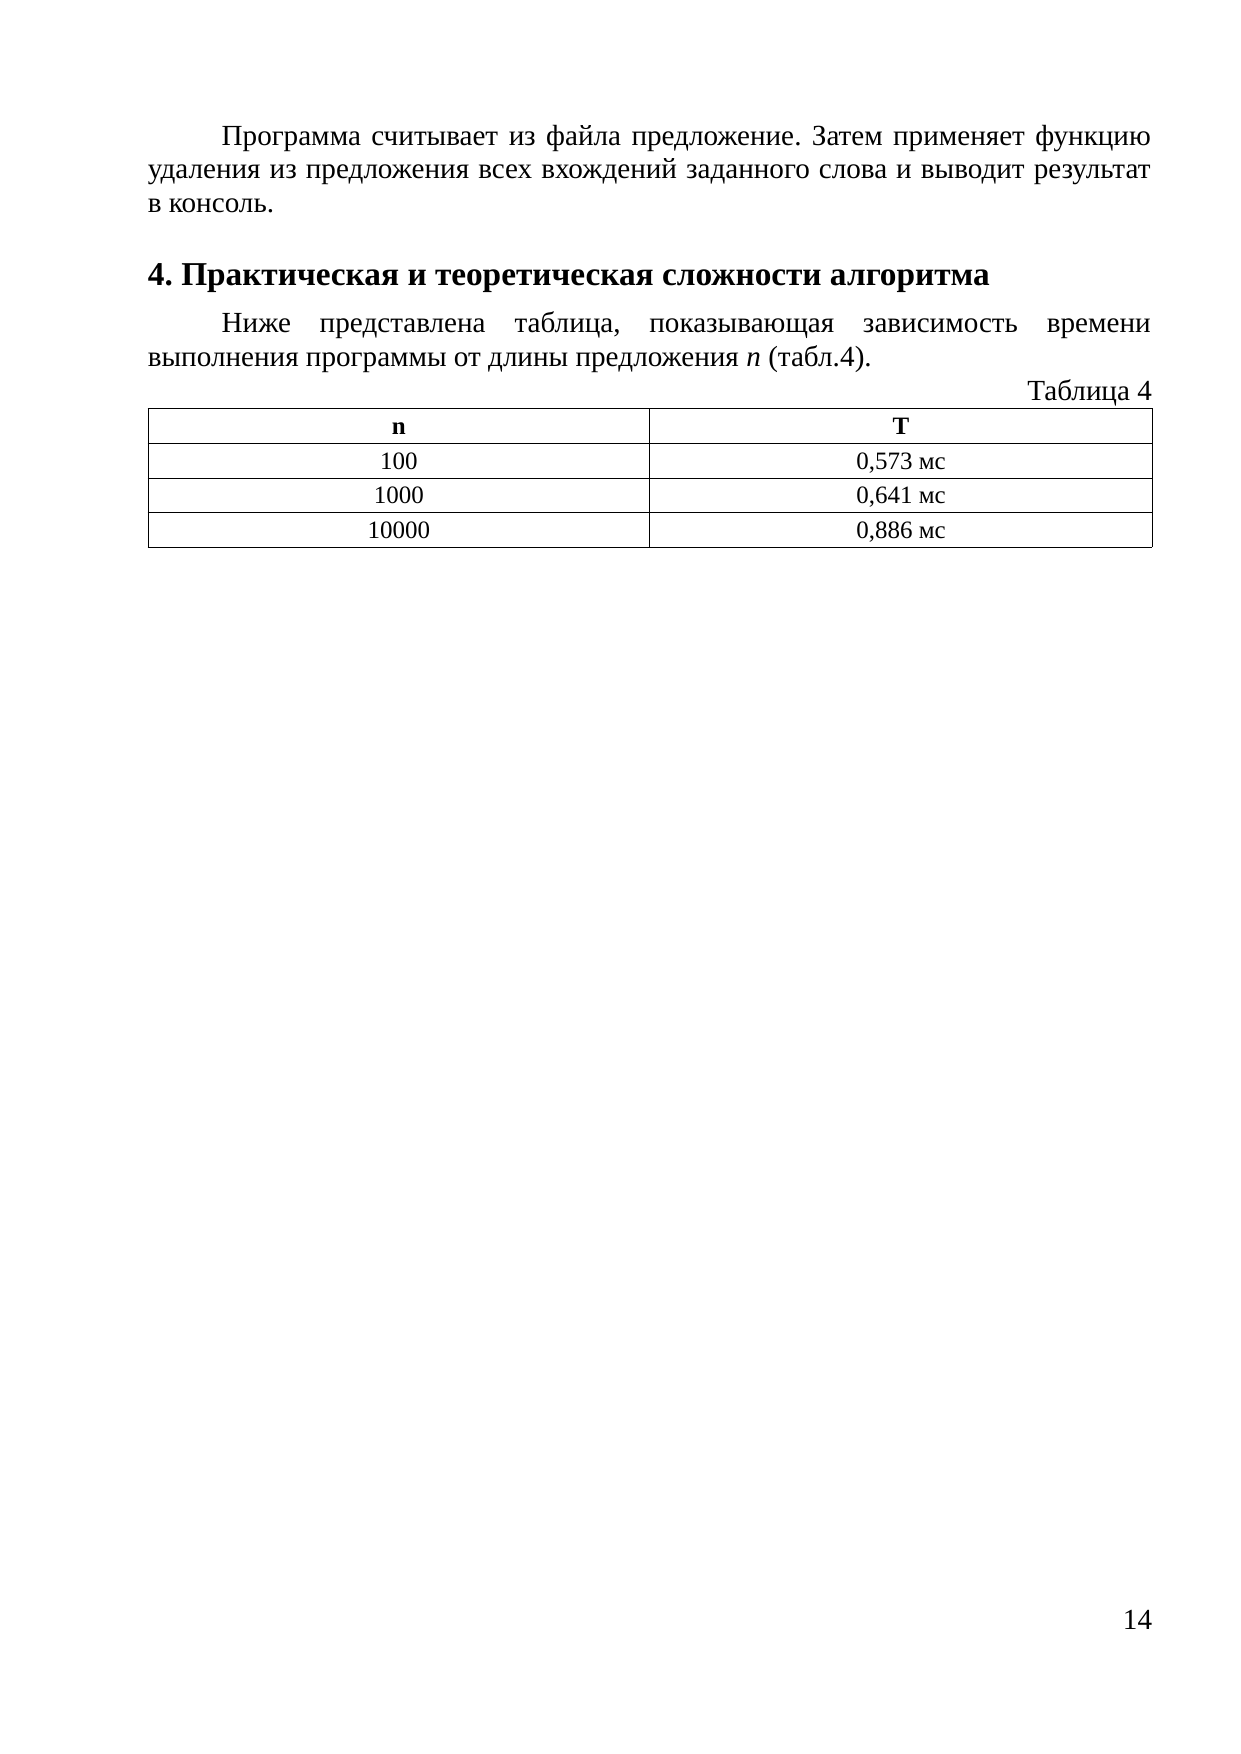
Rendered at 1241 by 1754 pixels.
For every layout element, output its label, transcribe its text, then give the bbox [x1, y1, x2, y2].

table_cell 0,573 мс [650, 444, 1152, 478]
subtitle 4. Практическая и теоретическая сложности алгоритма [148, 254, 1152, 293]
table_cell 100 [149, 444, 649, 478]
text Программа считывает из файла предложение. Затем применяет функцию удаления из предложения всех вхождений заданного слова и выводит результат в консоль. [148, 118, 1152, 219]
text Ниже представлена таблица, показывающая зависимость времени выполнения программы от длины предложения n (табл.4). [148, 305, 1152, 372]
table_header T [650, 409, 1152, 443]
text Таблица 4 [148, 373, 1152, 407]
table_cell 1000 [149, 479, 649, 512]
table_header n [149, 409, 649, 443]
table_cell 10000 [149, 513, 649, 547]
table_cell 0,886 мс [650, 513, 1152, 547]
table_cell 0,641 мс [650, 479, 1152, 512]
